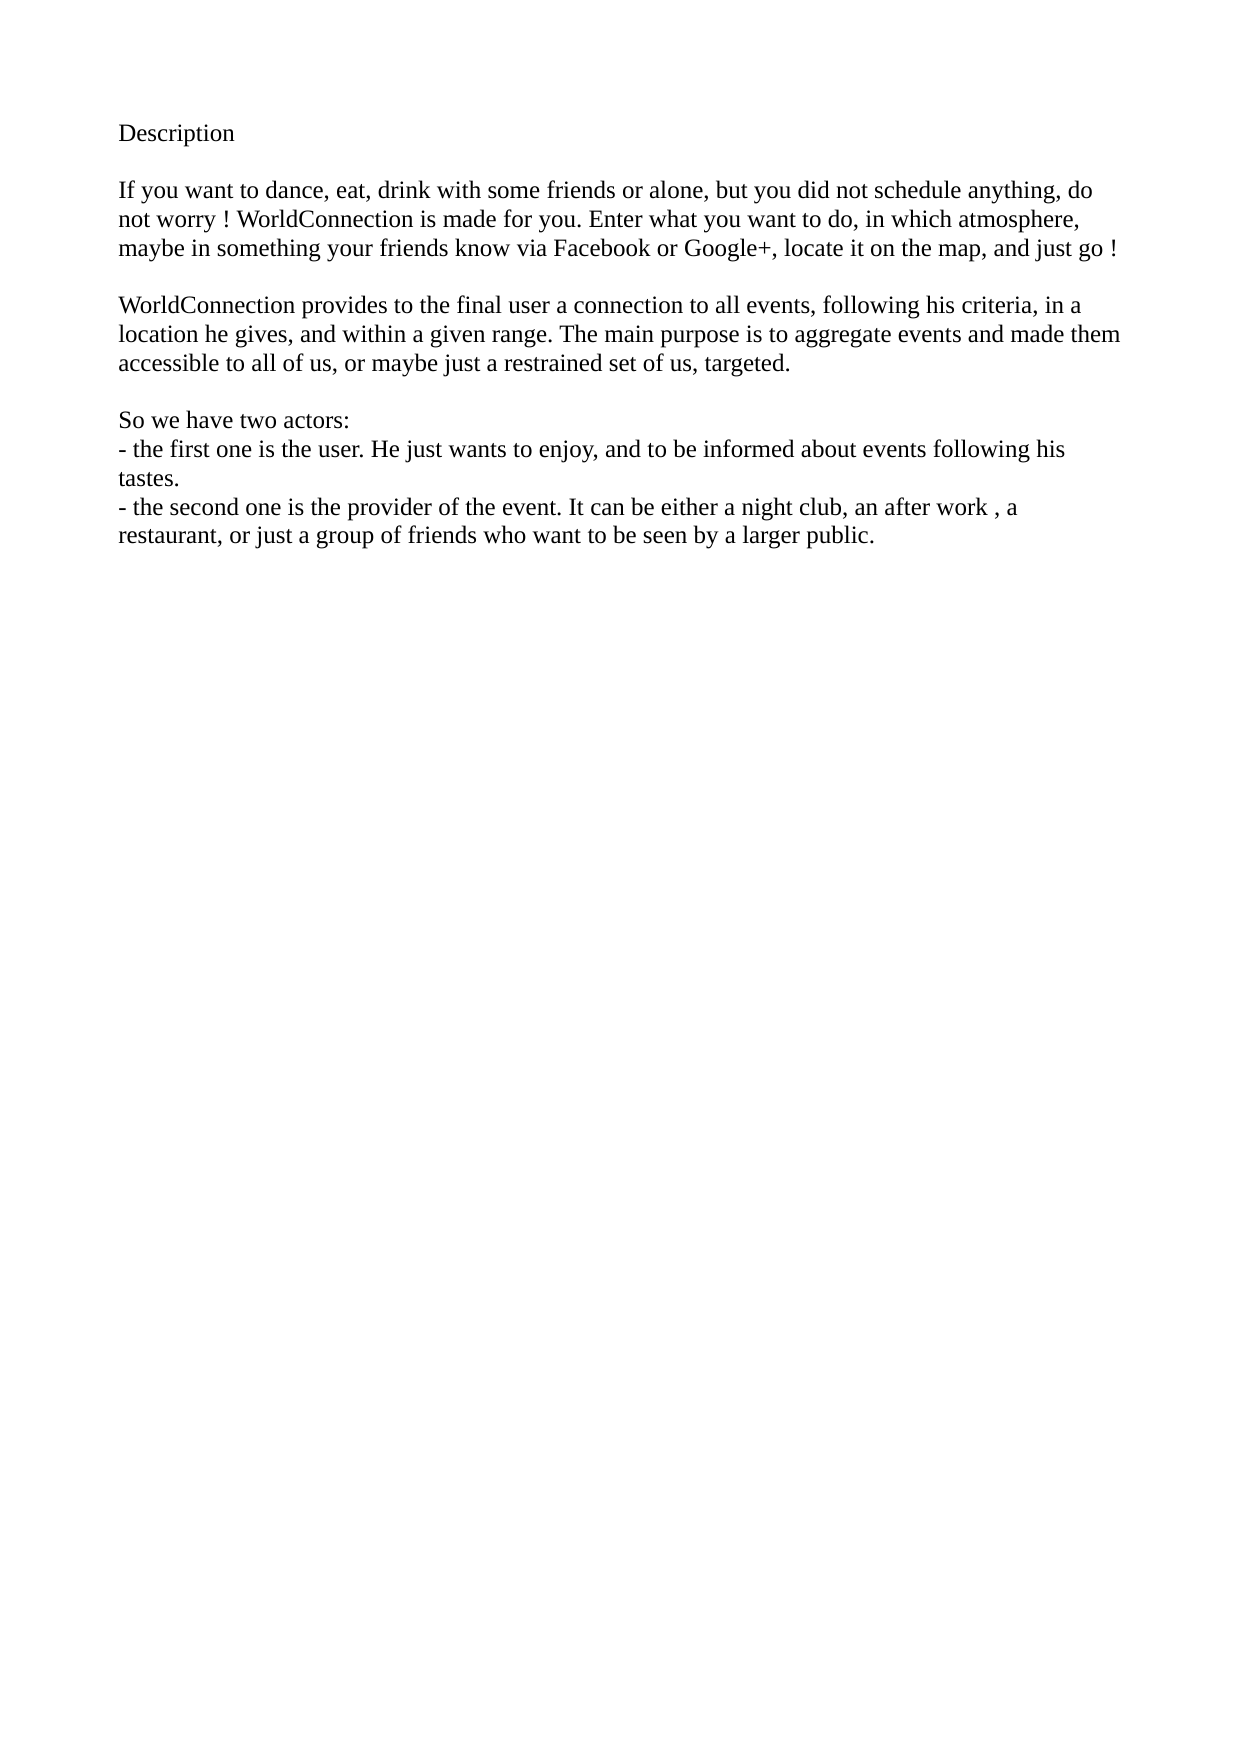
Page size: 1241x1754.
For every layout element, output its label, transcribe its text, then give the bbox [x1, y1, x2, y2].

text So we have two actors: [118, 406, 1122, 434]
text - the second one is the provider of the event. It can be either a night club, an after work , a restaurant, or just a group of friends who want to be seen by a larger public. [118, 492, 1122, 549]
text Description [118, 118, 1122, 147]
text If you want to dance, eat, drink with some friends or alone, but you did not schedule anything, do not worry ! WorldConnection is made for you. Enter what you want to do, in which atmosphere, maybe in something your friends know via Facebook or Google+, locate it on the map, and just go ! [118, 176, 1122, 262]
text WorldConnection provides to the final user a connection to all events, following his criteria, in a location he gives, and within a given range. The main purpose is to aggregate events and made them accessible to all of us, or maybe just a restrained set of us, targeted. [118, 291, 1122, 377]
text - the first one is the user. He just wants to enjoy, and to be informed about events following his tastes. [118, 434, 1122, 492]
